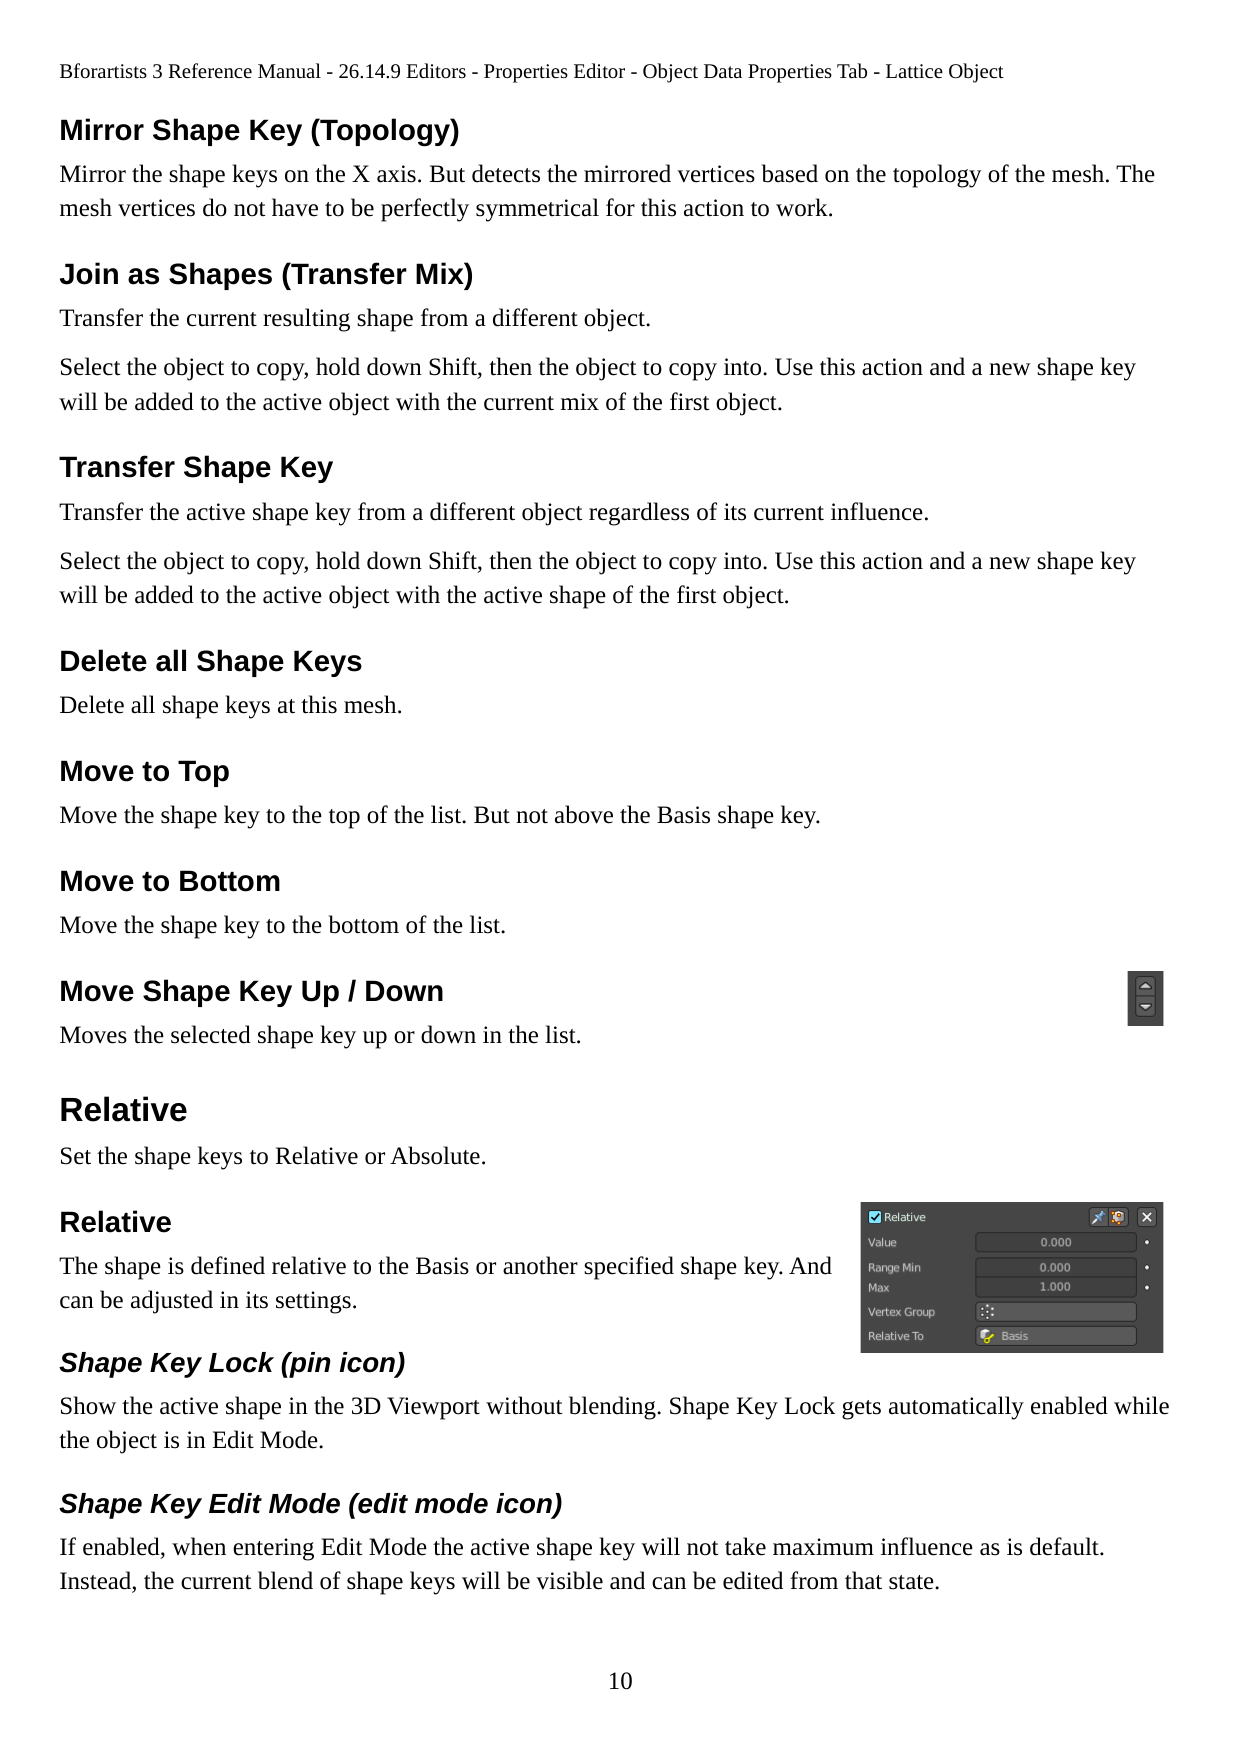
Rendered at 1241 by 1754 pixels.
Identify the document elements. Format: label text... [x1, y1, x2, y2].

text Show the active shape in the 3D Viewport without blending. Shape Key Lock gets automatically enabled while the object is in Edit Mode. [59, 1391, 1181, 1454]
subtitle Relative [59, 1090, 1181, 1128]
subtitle Move to Top [59, 754, 1181, 787]
subtitle Delete all Shape Keys [59, 644, 1181, 678]
subtitle Mirror Shape Key (Topology) [59, 113, 1181, 146]
text Move the shape key to the top of the list. But not above the Basis shape key. [59, 800, 1181, 829]
picture [1127, 971, 1164, 1026]
subtitle Join as Shapes (Transfer Mix) [59, 257, 1181, 291]
text Transfer the current resulting shape from a different object. [59, 303, 1181, 332]
text The shape is defined relative to the Basis or another specified shape key. And can be adjusted in its settings. [59, 1251, 860, 1314]
subtitle [1164, 973, 1181, 1007]
subtitle Move to Bottom [59, 864, 1181, 897]
subtitle Shape Key Lock (pin icon) [59, 1347, 1181, 1379]
text Mirror the shape keys on the X axis. But detects the mirrored vertices based on the topology of the mesh. The mesh vertices do not have to be perfectly symmetrical for this action to work. [59, 159, 1181, 222]
text Set the shape keys to Relative or Absolute. [59, 1141, 1181, 1169]
text If enabled, when entering Edit Mode the active shape key will not take maximum influence as is default. Instead, the current blend of shape keys will be visible and can be edited from that state. [59, 1532, 1181, 1595]
picture [860, 1202, 1164, 1353]
text Move the shape key to the bottom of the list. [59, 910, 1181, 939]
text Moves the selected shape key up or down in the list. [59, 1020, 1181, 1048]
subtitle Shape Key Edit Mode (edit mode icon) [59, 1487, 1181, 1519]
subtitle Move Shape Key Up / Down [59, 973, 1127, 1007]
text Transfer the active shape key from a different object regardless of its current influence. [59, 497, 1181, 525]
text Select the object to copy, hold down Shift, then the object to copy into. Use this action and a new shape key will be added to the active object with the active shape of the first object. [59, 546, 1181, 609]
subtitle Transfer Shape Key [59, 450, 1181, 484]
subtitle [1164, 1204, 1181, 1238]
subtitle Relative [59, 1204, 860, 1238]
text Select the object to copy, hold down Shift, then the object to copy into. Use this action and a new shape key will be added to the active object with the current mix of the first object. [59, 352, 1181, 416]
text Delete all shape keys at this mesh. [59, 690, 1181, 719]
